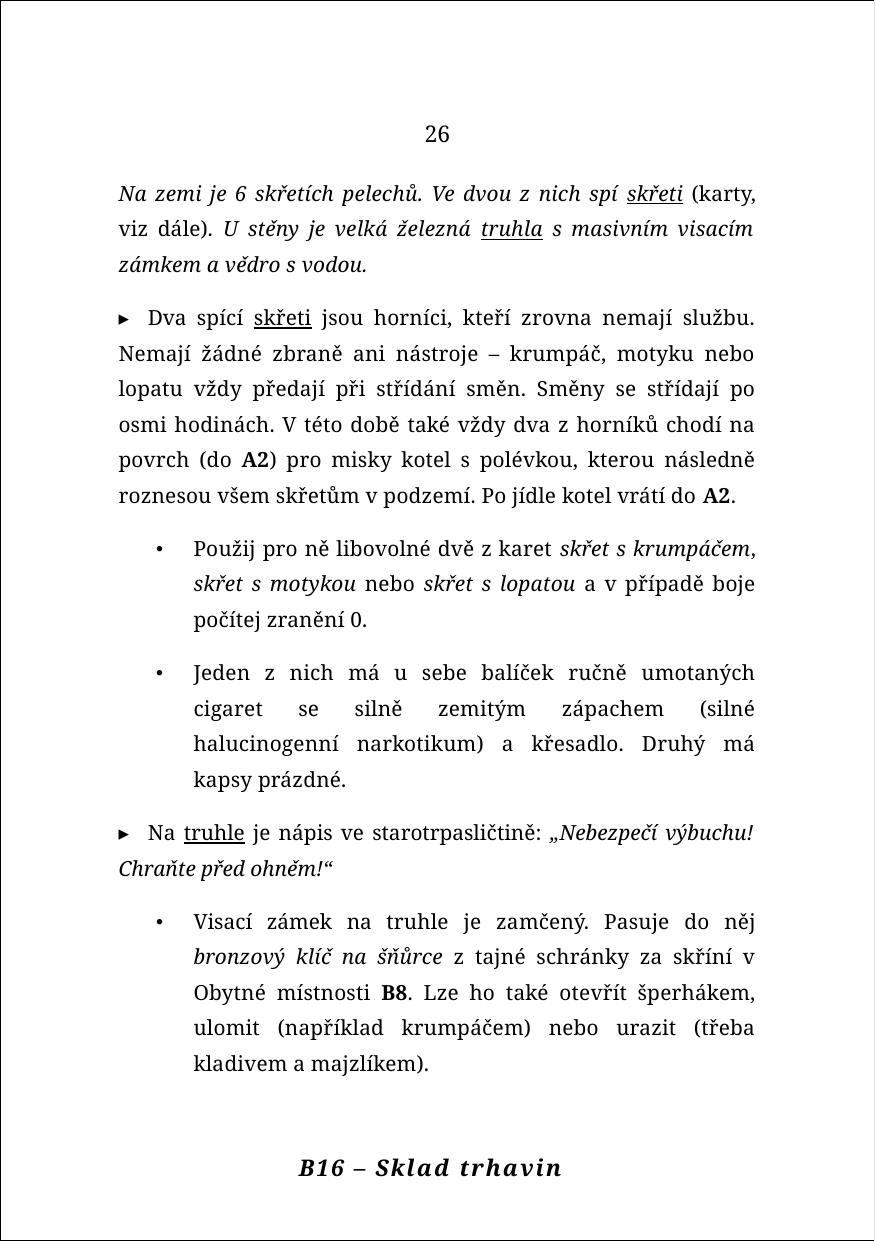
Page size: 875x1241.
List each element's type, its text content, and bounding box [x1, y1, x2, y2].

list Visací zámek na truhle je zamčený. Pasuje do něj bronzový klíč na šňůrce z tajné schránky za skříní v Obytné místnosti B8. Lze ho také otevřít šperhákem, ulomit (například krumpáčem) nebo urazit (třeba kladivem a majzlíkem). [156, 907, 756, 1077]
text Na zemi je 6 skřetích pelechů. Ve dvou z nich spí skřeti (karty, viz dále). U stěny je velká železná truhla s masivním visacím zámkem a vědro s vodou. [118, 179, 756, 278]
list Použij pro ně libovolné dvě z karet skřet s krumpáčem, skřet s motykou nebo skřet s lopatou a v případě boje počítej zranění 0. [156, 534, 756, 633]
text ▸ Dva spící skřeti jsou horníci, kteří zrovna nemají službu. Nemají žádné zbraně ani nástroje – krumpáč, motyku nebo lopatu vždy předají při střídání směn. Směny se střídají po osmi hodinách. V této době také vždy dva z horníků chodí na povrch (do A2) pro misky kotel s polévkou, kterou následně roznesou všem skřetům v podzemí. Po jídle kotel vrátí do A2. [118, 303, 756, 509]
text ▸ Na truhle je nápis ve starotrpasličtině: „Nebezpečí výbuchu! Chraňte před ohněm!“ [118, 818, 756, 882]
list Jeden z nich má u sebe balíček ručně umotaných cigaret se silně zemitým zápachem (silné halucinogenní narkotikum) a křesadlo. Druhý má kapsy prázdné. [156, 658, 756, 793]
